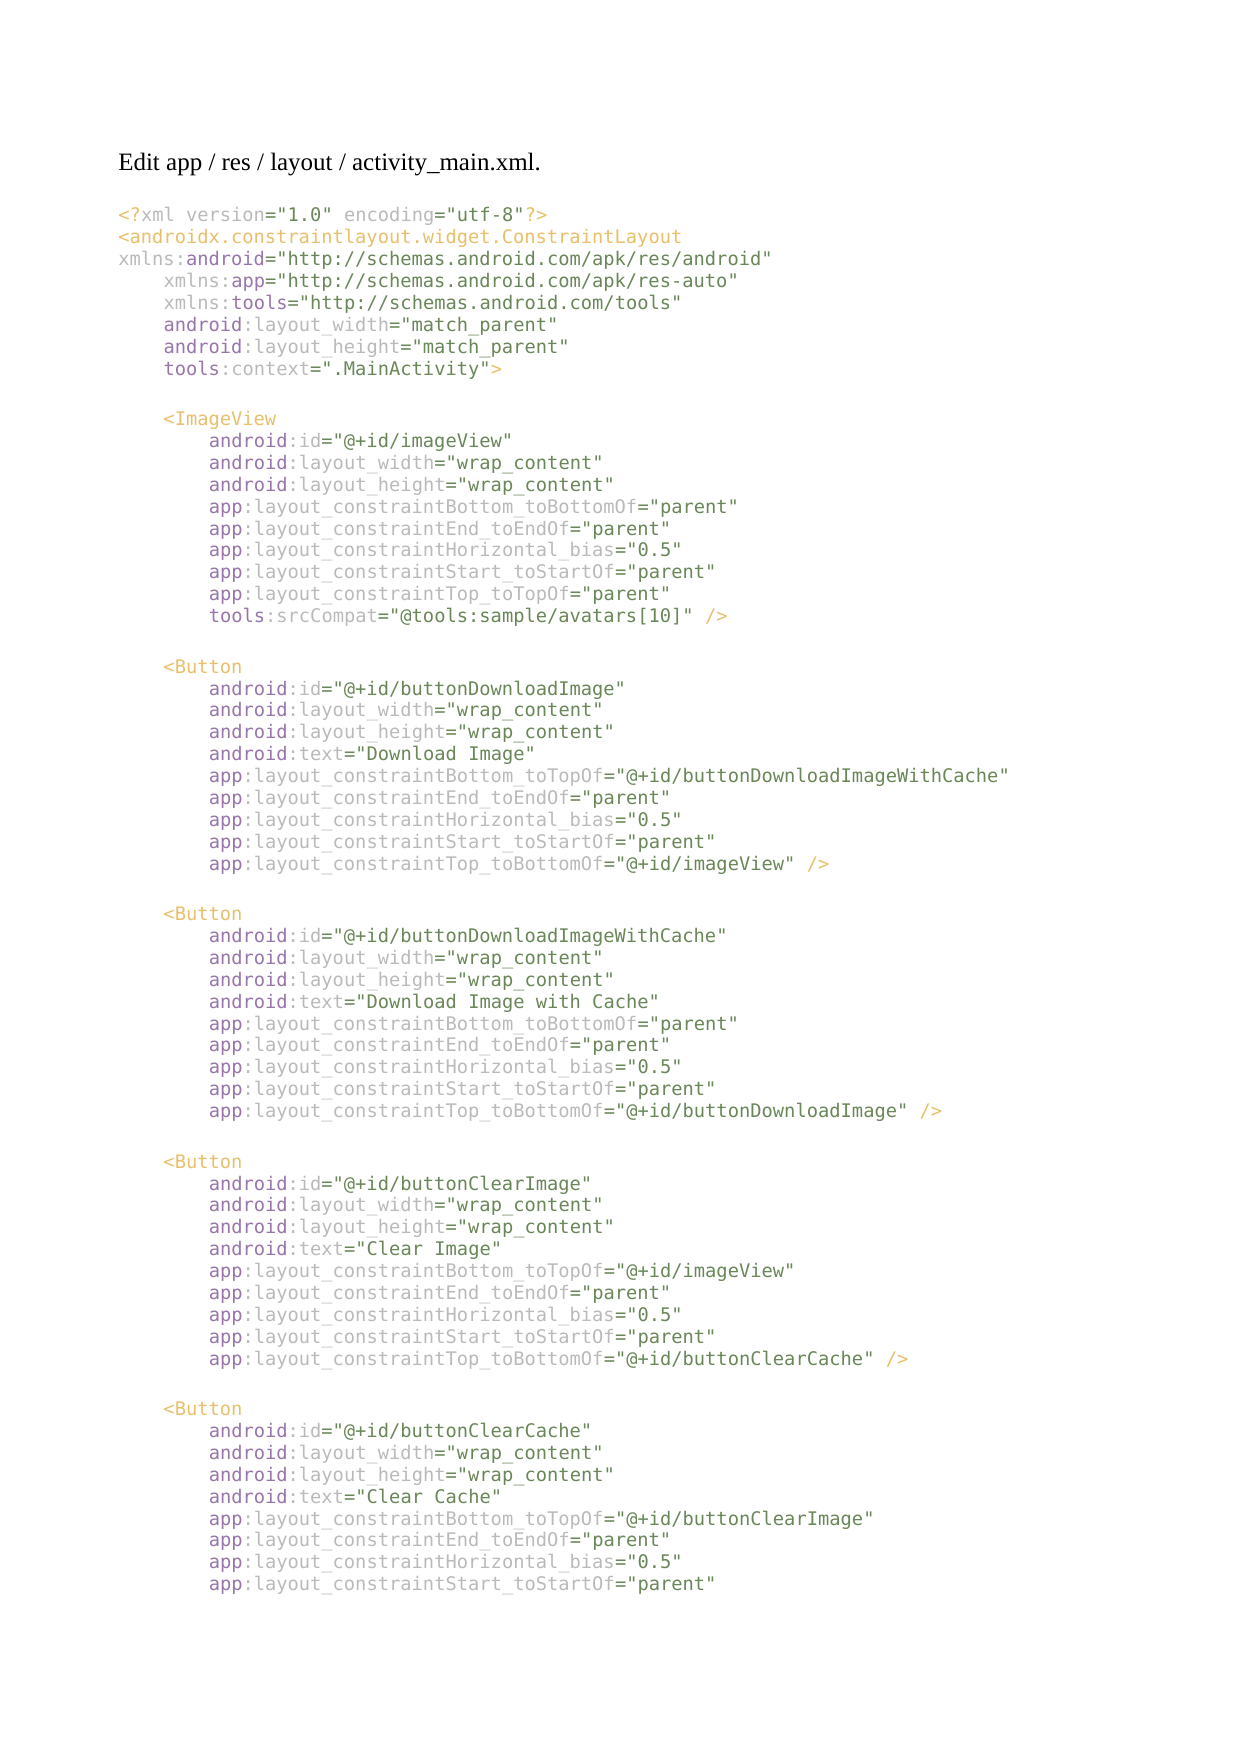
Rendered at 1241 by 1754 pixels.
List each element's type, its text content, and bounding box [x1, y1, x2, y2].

text <?xml version="1.0" encoding="utf-8"?> <androidx.constraintlayout.widget.ConstraintLayout xmlns:android="http://schemas.android.com/apk/res/android" xmlns:app="http://schemas.android.com/apk/res-auto" xmlns:tools="http://schemas.android.com/tools" android:layout_width="match_parent" android:layout_height="match_parent" tools:context=".MainActivity"> <ImageView android:id="@+id/imageView" android:layout_width="wrap_content" android:layout_height="wrap_content" app:layout_constraintBottom_toBottomOf="parent" app:layout_constraintEnd_toEndOf="parent" app:layout_constraintHorizontal_bias="0.5" app:layout_constraintStart_toStartOf="parent" app:layout_constraintTop_toTopOf="parent" tools:srcCompat="@tools:sample/avatars[10]" /> <Button android:id="@+id/buttonDownloadImage" android:layout_width="wrap_content" android:layout_height="wrap_content" android:text="Download Image" app:layout_constraintBottom_toTopOf="@+id/buttonDownloadImageWithCache" app:layout_constraintEnd_toEndOf="parent" app:layout_constraintHorizontal_bias="0.5" app:layout_constraintStart_toStartOf="parent" app:layout_constraintTop_toBottomOf="@+id/imageView" /> <Button android:id="@+id/buttonDownloadImageWithCache" android:layout_width="wrap_content" android:layout_height="wrap_content" android:text="Download Image with Cache" app:layout_constraintBottom_toBottomOf="parent" app:layout_constraintEnd_toEndOf="parent" app:layout_constraintHorizontal_bias="0.5" app:layout_constraintStart_toStartOf="parent" app:layout_constraintTop_toBottomOf="@+id/buttonDownloadImage" /> <Button android:id="@+id/buttonClearImage" android:layout_width="wrap_content" android:layout_height="wrap_content" android:text="Clear Image" app:layout_constraintBottom_toTopOf="@+id/imageView" app:layout_constraintEnd_toEndOf="parent" app:layout_constraintHorizontal_bias="0.5" app:layout_constraintStart_toStartOf="parent" app:layout_constraintTop_toBottomOf="@+id/buttonClearCache" /> <Button android:id="@+id/buttonClearCache" android:layout_width="wrap_content" android:layout_height="wrap_content" android:text="Clear Cache" app:layout_constraintBottom_toTopOf="@+id/buttonClearImage" app:layout_constraintEnd_toEndOf="parent" app:layout_constraintHorizontal_bias="0.5" app:layout_constraintStart_toStartOf="parent" [118, 204, 1122, 1595]
text Edit app / res / layout / activity_main.xml. [118, 147, 1122, 176]
